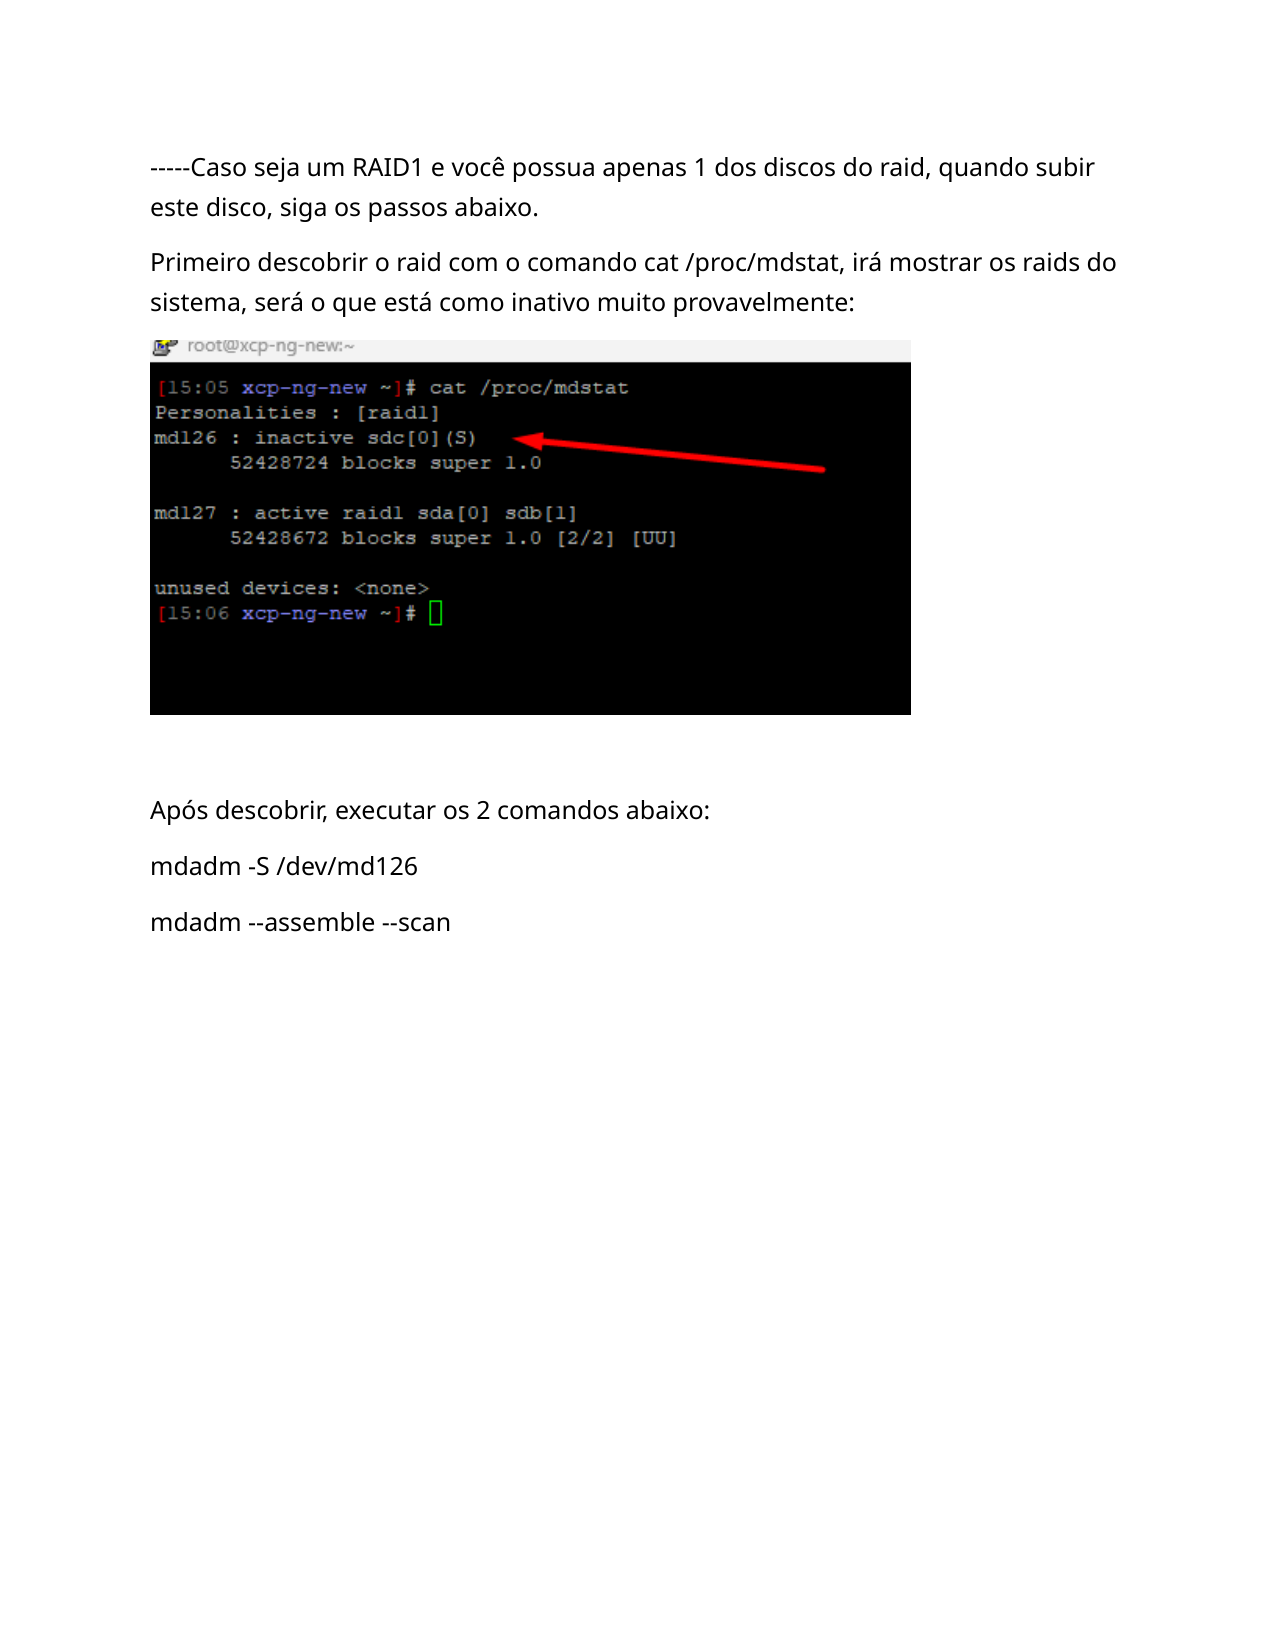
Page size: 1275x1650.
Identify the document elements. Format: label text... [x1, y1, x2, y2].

text mdadm --assemble --scan [150, 904, 1125, 938]
text mdadm -S /dev/md126 [150, 848, 1125, 882]
text Após descobrir, executar os 2 comandos abaixo: [150, 793, 1125, 827]
text -----Caso seja um RAID1 e você possua apenas 1 dos discos do raid, quando subir este disco, siga os passos abaixo. [150, 150, 1125, 223]
text Primeiro descobrir o raid com o comando cat /proc/mdstat, irá mostrar os raids do sistema, será o que está como inativo muito provavelmente: [150, 245, 1125, 318]
